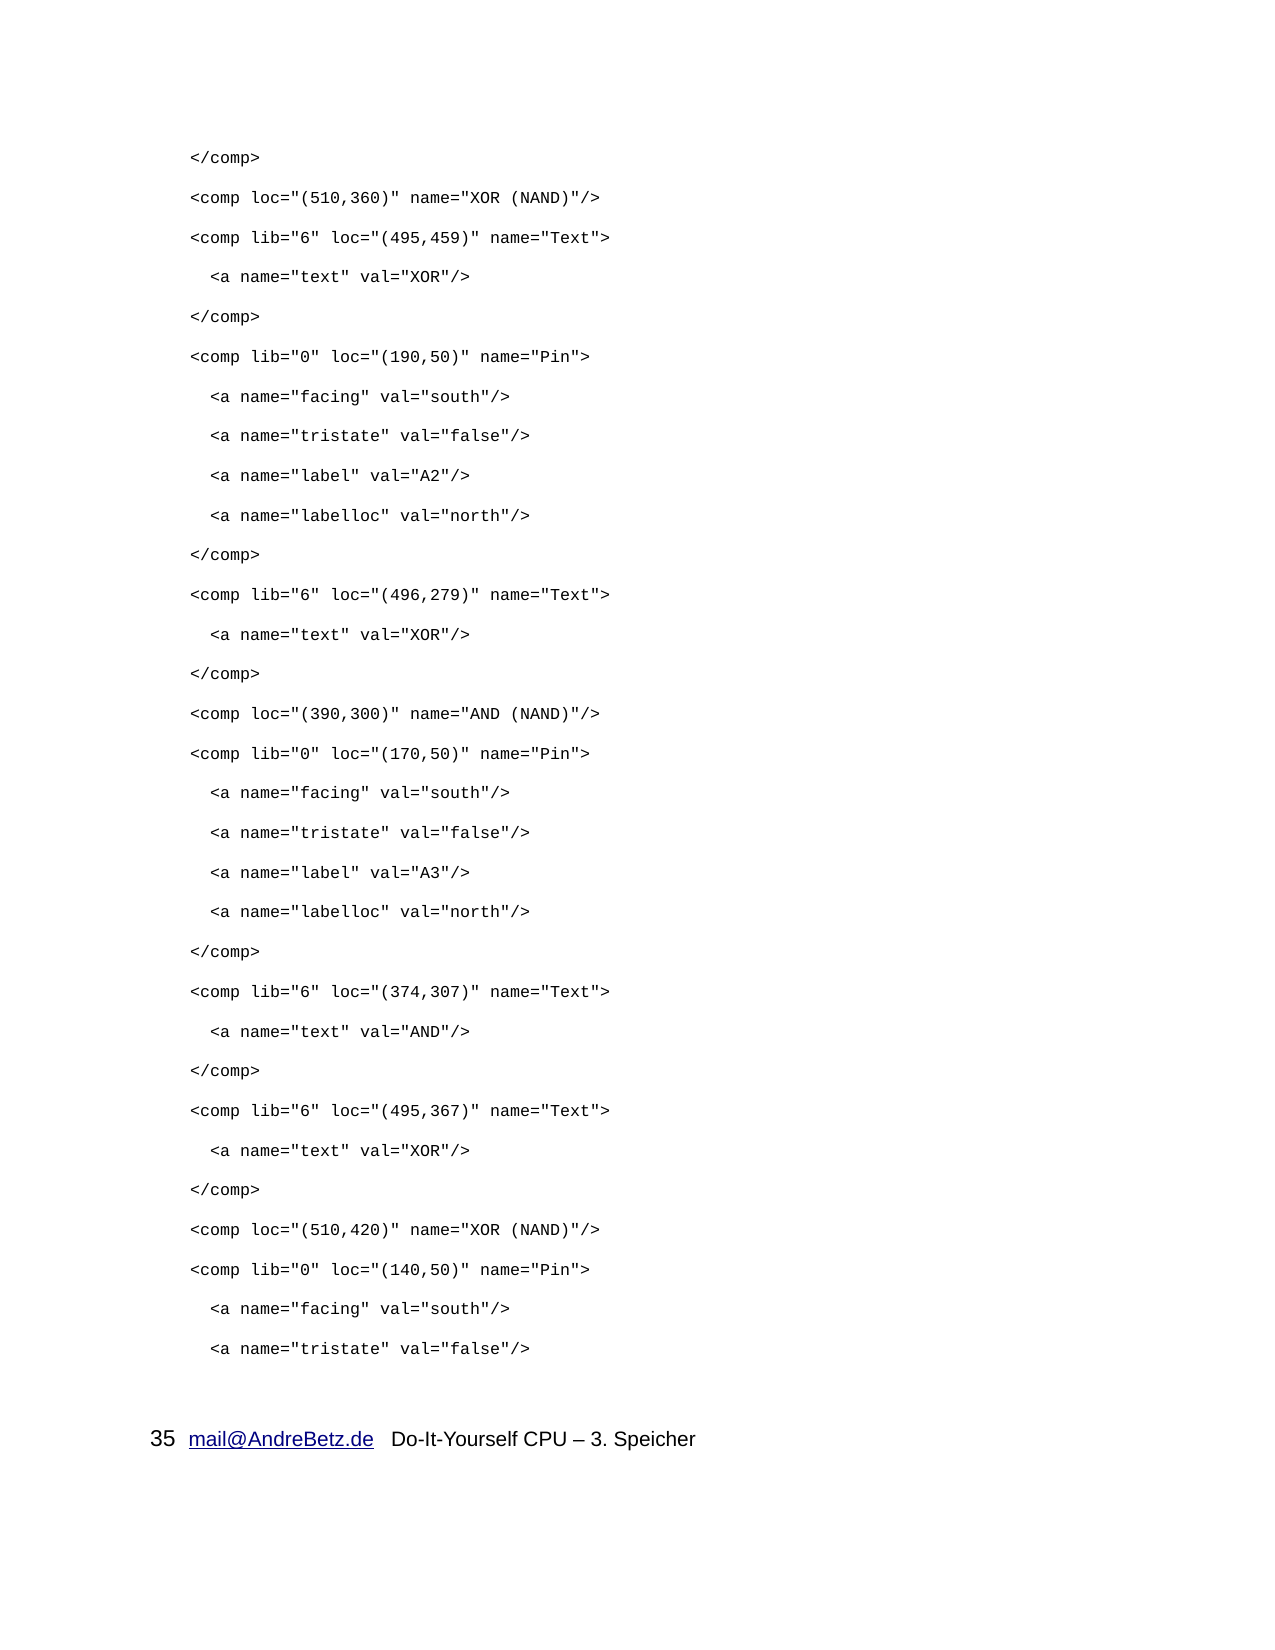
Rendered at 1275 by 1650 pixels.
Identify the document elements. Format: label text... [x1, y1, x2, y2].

text <comp lib="6" loc="(374,307)" name="Text"> [150, 983, 1125, 1002]
text </comp> [150, 309, 1125, 328]
text <comp lib="6" loc="(496,279)" name="Text"> [150, 587, 1125, 605]
text <a name="text" val="AND"/> [150, 1023, 1125, 1042]
text <a name="label" val="A3"/> [150, 864, 1125, 883]
text <a name="tristate" val="false"/> [150, 428, 1125, 447]
text <comp loc="(390,300)" name="AND (NAND)"/> [150, 706, 1125, 724]
text <comp lib="0" loc="(170,50)" name="Pin"> [150, 745, 1125, 764]
text <a name="tristate" val="false"/> [150, 825, 1125, 843]
text <a name="facing" val="south"/> [150, 388, 1125, 407]
text <comp lib="0" loc="(140,50)" name="Pin"> [150, 1261, 1125, 1280]
text <a name="labelloc" val="north"/> [150, 904, 1125, 923]
text <a name="facing" val="south"/> [150, 1301, 1125, 1320]
text <comp lib="6" loc="(495,459)" name="Text"> [150, 229, 1125, 248]
text <a name="labelloc" val="north"/> [150, 507, 1125, 526]
text <a name="text" val="XOR"/> [150, 269, 1125, 288]
text <a name="tristate" val="false"/> [150, 1341, 1125, 1359]
text <comp loc="(510,420)" name="XOR (NAND)"/> [150, 1222, 1125, 1240]
text <comp lib="6" loc="(495,367)" name="Text"> [150, 1102, 1125, 1121]
text <comp loc="(510,360)" name="XOR (NAND)"/> [150, 190, 1125, 208]
text </comp> [150, 666, 1125, 685]
text <comp lib="0" loc="(190,50)" name="Pin"> [150, 348, 1125, 367]
text </comp> [150, 1063, 1125, 1082]
text </comp> [150, 944, 1125, 963]
text </comp> [150, 547, 1125, 566]
text </comp> [150, 1182, 1125, 1201]
text <a name="label" val="A2"/> [150, 467, 1125, 486]
text <a name="text" val="XOR"/> [150, 1142, 1125, 1161]
text <a name="text" val="XOR"/> [150, 626, 1125, 645]
text </comp> [150, 150, 1125, 169]
text <a name="facing" val="south"/> [150, 785, 1125, 804]
